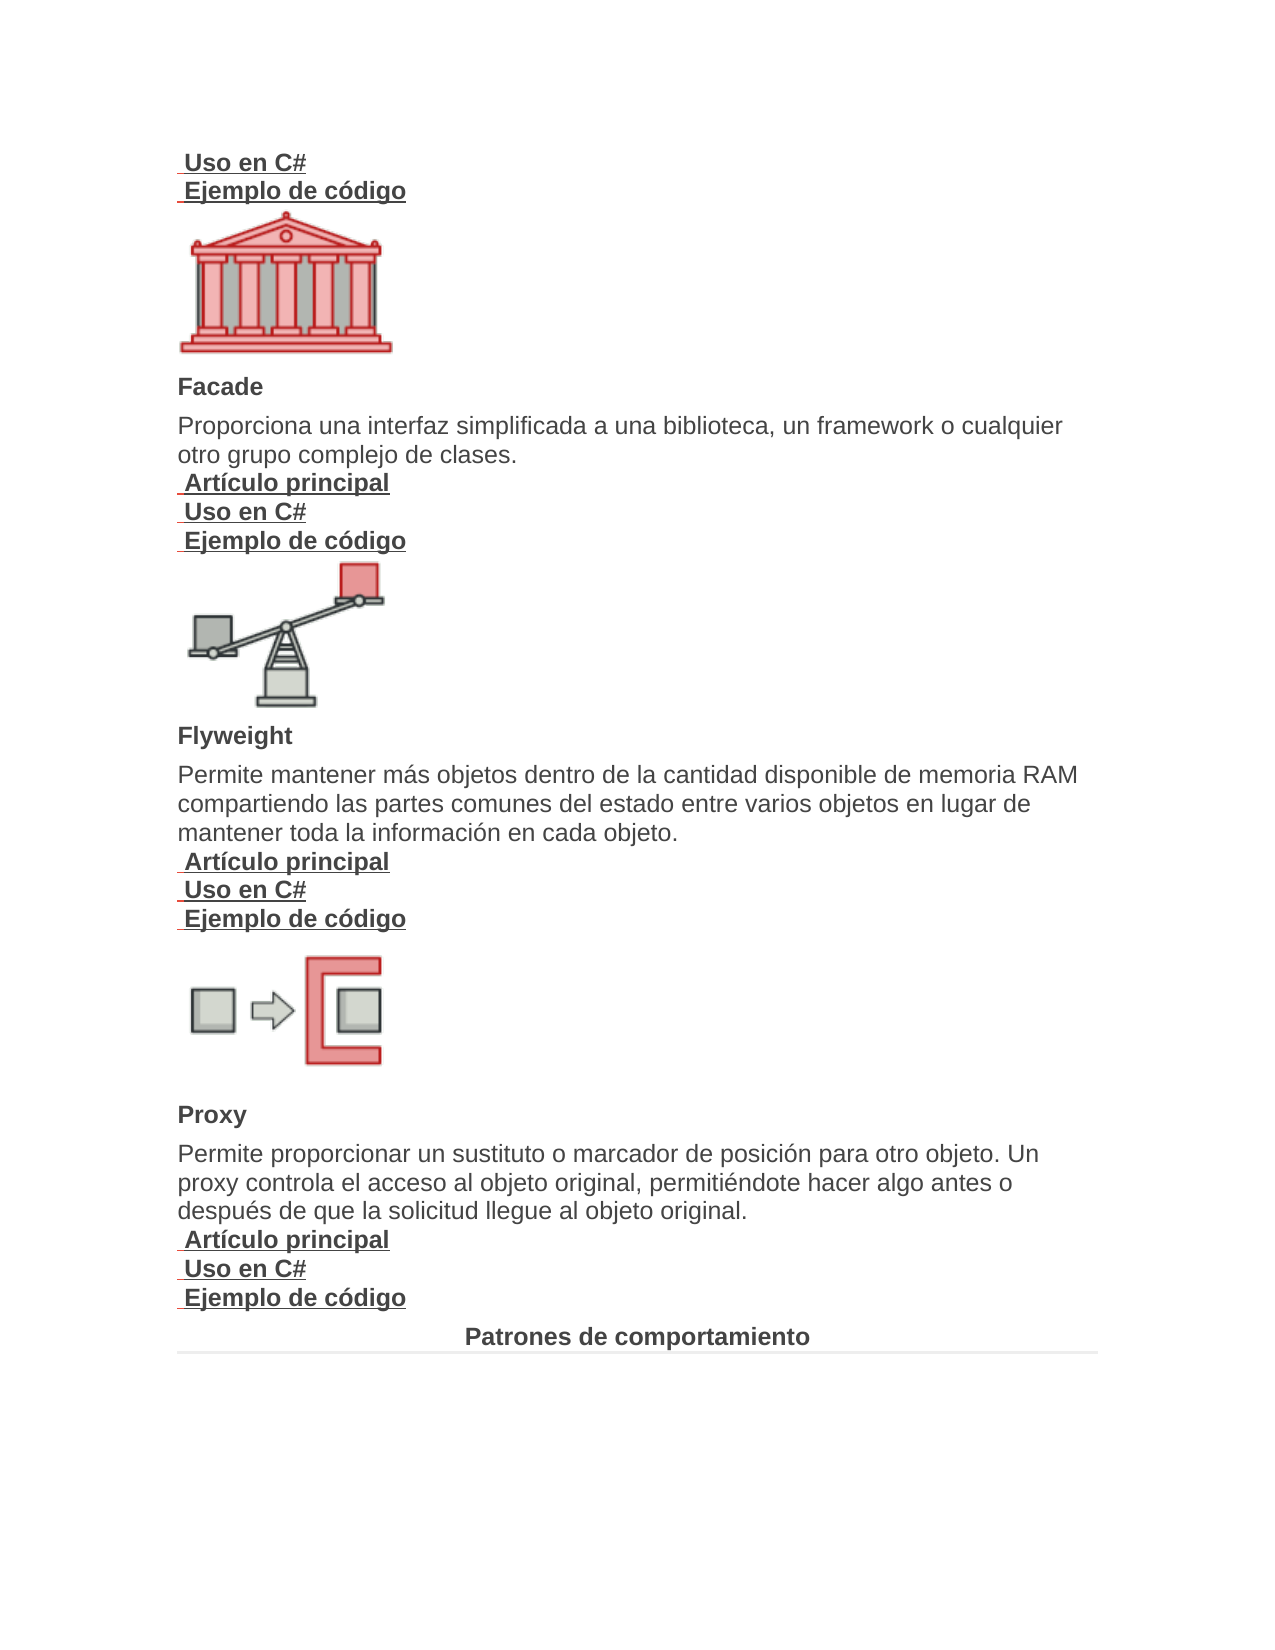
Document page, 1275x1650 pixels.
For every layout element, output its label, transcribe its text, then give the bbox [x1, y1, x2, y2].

text Ejemplo de código [177, 176, 1098, 205]
text Facade [177, 372, 1098, 401]
text Flyweight [177, 721, 1098, 750]
text Ejemplo de código [177, 904, 1098, 933]
text Patrones de comportamiento [177, 1322, 1098, 1351]
text Artículo principal [177, 468, 1098, 497]
text Uso en C# [177, 876, 1098, 904]
text Uso en C# [177, 497, 1098, 526]
text Artículo principal [177, 1225, 1098, 1254]
text Uso en C# [177, 148, 1098, 176]
text Ejemplo de código [177, 1283, 1098, 1311]
text Ejemplo de código [177, 526, 1098, 555]
text Permite mantener más objetos dentro de la cantidad disponible de memoria RAM compartiendo las partes comunes del estado entre varios objetos en lugar de mantener toda la información en cada objeto. [177, 761, 1098, 847]
text Proporciona una interfaz simplificada a una biblioteca, un framework o cualquier otro grupo complejo de clases. [177, 411, 1098, 468]
text Proxy [177, 1100, 1098, 1128]
text Artículo principal [177, 847, 1098, 876]
text Uso en C# [177, 1254, 1098, 1283]
text Permite proporcionar un sustituto o marcador de posición para otro objeto. Un proxy controla el acceso al objeto original, permitiéndote hacer algo antes o después de que la solicitud llegue al objeto original. [177, 1139, 1098, 1225]
